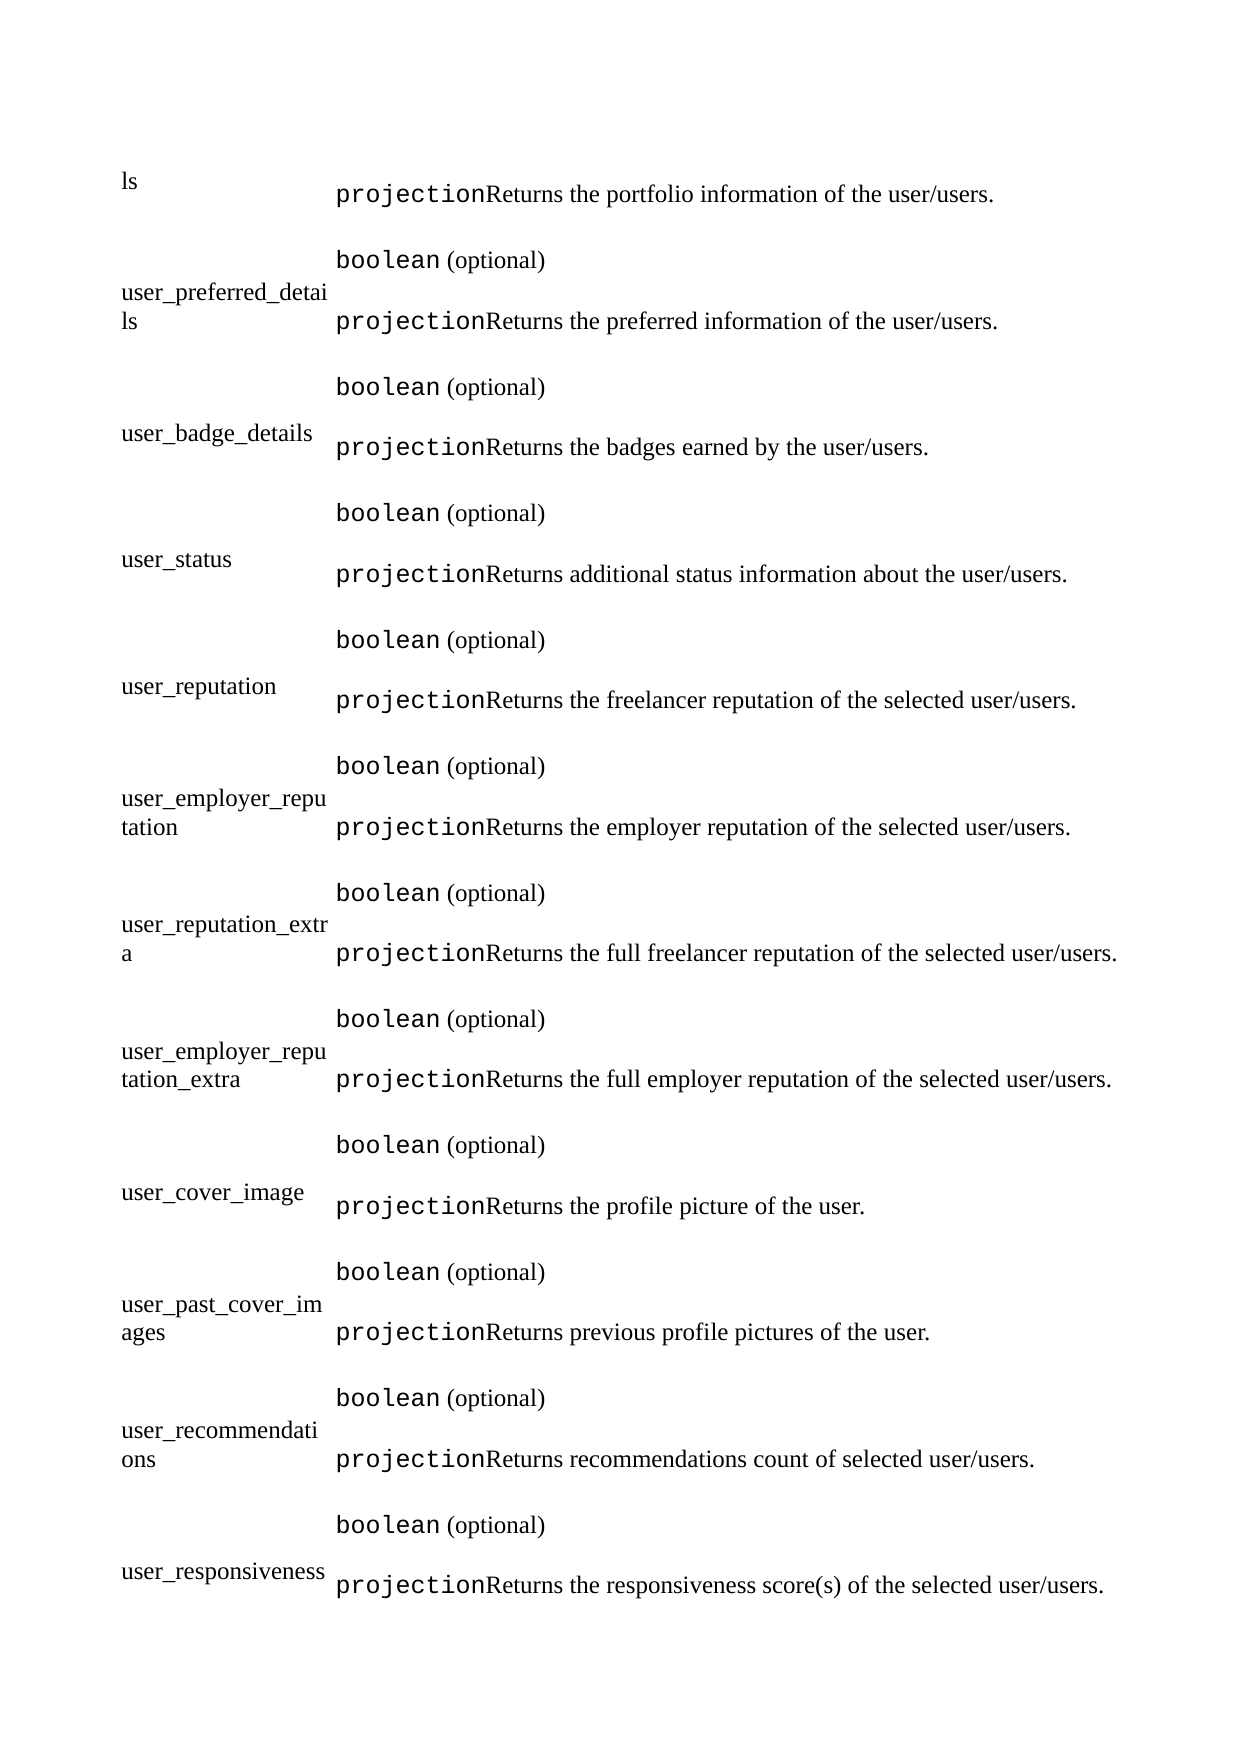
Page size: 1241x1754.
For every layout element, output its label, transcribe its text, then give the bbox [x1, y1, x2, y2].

table_cell user_employer_reputation_extra [118, 1001, 332, 1128]
table_cell user_employer_reputation [118, 748, 332, 875]
table_cell user_reputation_extra [118, 875, 332, 1001]
table_cell user_responsiveness [118, 1507, 332, 1633]
table_cell boolean (optional) projectionReturns the full freelancer reputation of the selected user/users. [333, 875, 1122, 1001]
table_cell user_preferred_details [118, 243, 332, 369]
table_cell boolean (optional) projectionReturns the badges earned by the user/users. [333, 369, 1122, 495]
table_cell boolean (optional) projectionReturns the employer reputation of the selected user/users. [333, 748, 1122, 875]
table_cell boolean (optional) projectionReturns additional status information about the user/users. [333, 495, 1122, 622]
table_cell user_cover_image [118, 1128, 332, 1254]
table_cell user_status [118, 495, 332, 622]
table_cell boolean (optional) projectionReturns the preferred information of the user/users. [333, 243, 1122, 369]
table_cell boolean (optional) projectionReturns the profile picture of the user. [333, 1128, 1122, 1254]
table_cell boolean (optional) projectionReturns the responsiveness score(s) of the selected user/users. [333, 1507, 1122, 1633]
table_cell ls [118, 118, 332, 242]
table_cell boolean (optional) projectionReturns the full employer reputation of the selected user/users. [333, 1001, 1122, 1128]
table_cell user_badge_details [118, 369, 332, 495]
table_cell boolean (optional) projectionReturns the freelancer reputation of the selected user/users. [333, 622, 1122, 748]
table_cell user_past_cover_images [118, 1254, 332, 1381]
table_cell boolean (optional) projectionReturns previous profile pictures of the user. [333, 1254, 1122, 1381]
table_cell user_recommendations [118, 1381, 332, 1507]
table_cell boolean (optional) projectionReturns recommendations count of selected user/users. [333, 1381, 1122, 1507]
table_cell user_reputation [118, 622, 332, 748]
table_cell projectionReturns the portfolio information of the user/users. [333, 118, 1122, 242]
